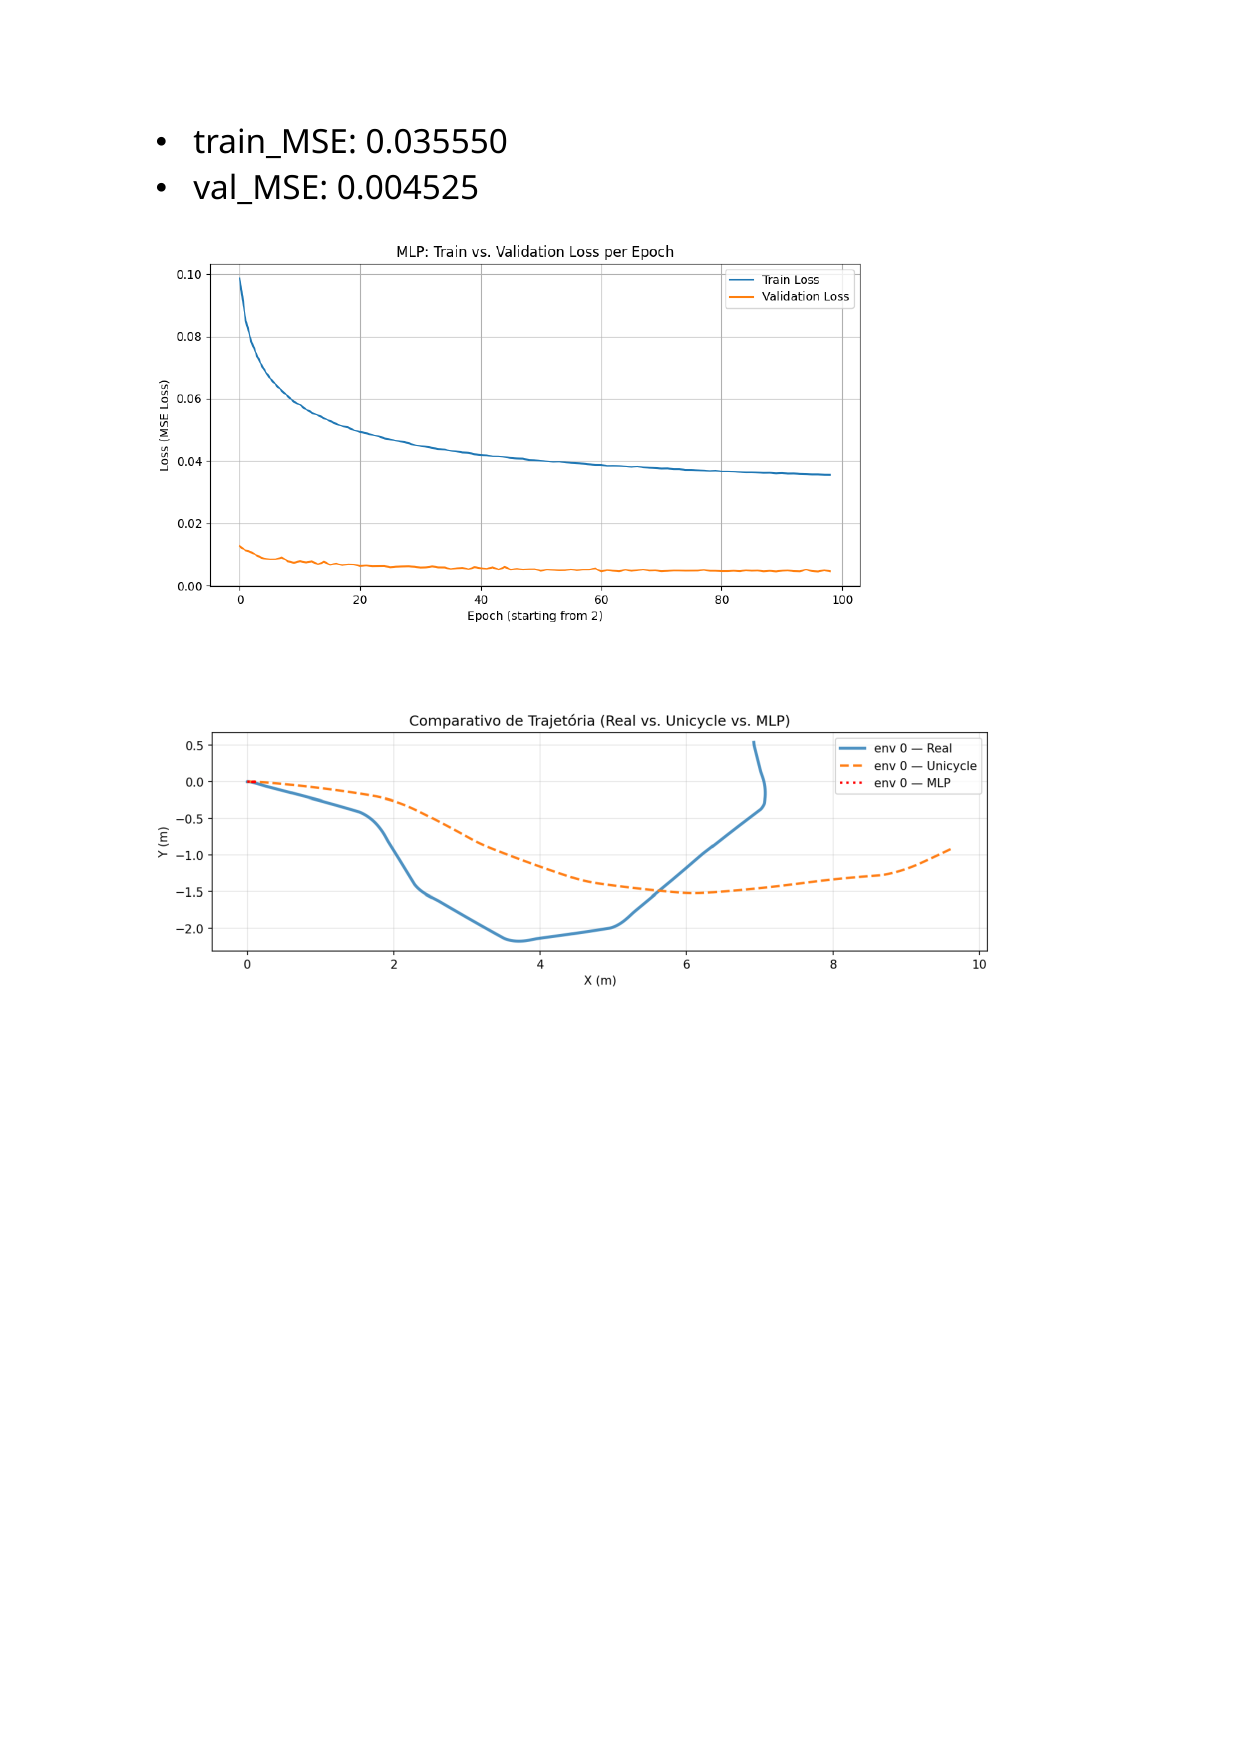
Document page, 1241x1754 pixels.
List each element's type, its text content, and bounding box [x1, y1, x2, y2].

picture [105, 213, 943, 632]
list val_MSE: 0.004525 [156, 163, 1122, 209]
picture [151, 704, 993, 991]
list train_MSE: 0.035550 [156, 118, 1122, 163]
